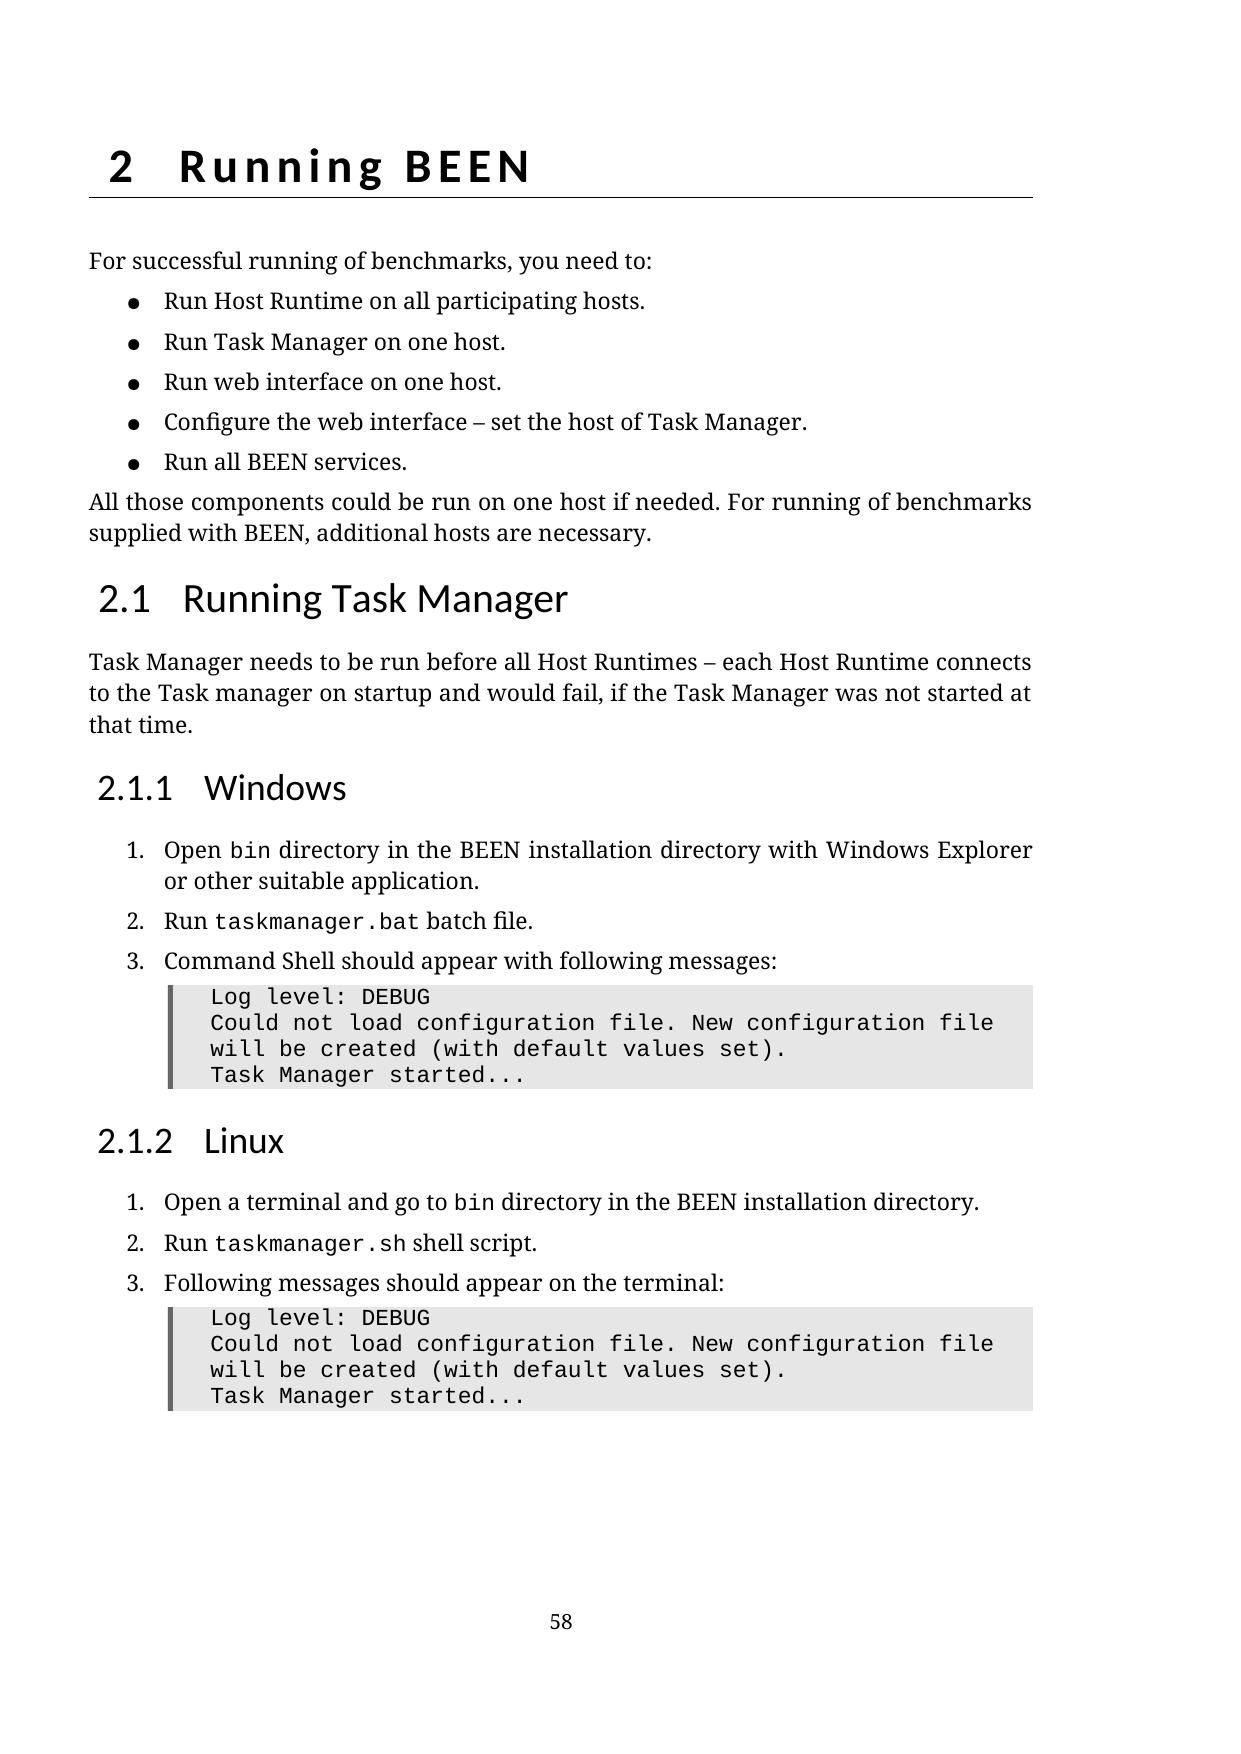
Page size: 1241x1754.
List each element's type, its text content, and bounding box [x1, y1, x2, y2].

text For successful running of benchmarks, you need to: [88, 245, 1033, 276]
list Open bin directory in the BEEN installation directory with Windows Explorer or other suitable application. [126, 833, 1033, 896]
list Configure the web interface – set the host of Task Manager. [126, 406, 1033, 437]
list Following messages should appear on the terminal: [126, 1267, 1033, 1298]
list Command Shell should appear with following messages: [126, 945, 1033, 976]
text Task Manager needs to be run before all Host Runtimes – each Host Runtime connects to the Task manager on startup and would fail, if the Task Manager was not started at that time. [88, 646, 1033, 740]
list Run Host Runtime on all participating hosts. [126, 285, 1033, 317]
list Run Task Manager on one host. [126, 325, 1033, 357]
text All those components could be run on one host if needed. For running of benchmarks supplied with BEEN, additional hosts are necessary. [88, 486, 1033, 548]
subtitle Running Task Manager [88, 581, 1033, 622]
list Log level: DEBUG Could not load configuration file. New configuration file will be created (with default values set). Task Manager started... [173, 985, 1033, 1089]
list Run web interface on one host. [126, 366, 1033, 397]
list Run taskmanager.sh shell script. [126, 1226, 1033, 1258]
subtitle Running BEEN [88, 143, 1033, 198]
list Open a terminal and go to bin directory in the BEEN installation directory. [126, 1186, 1033, 1218]
subtitle Linux [88, 1125, 1033, 1163]
list Run all BEEN services. [126, 446, 1033, 477]
list Log level: DEBUG Could not load configuration file. New configuration file will be created (with default values set). Task Manager started... [173, 1307, 1033, 1411]
list Run taskmanager.bat batch file. [126, 905, 1033, 936]
subtitle Windows [88, 772, 1033, 810]
